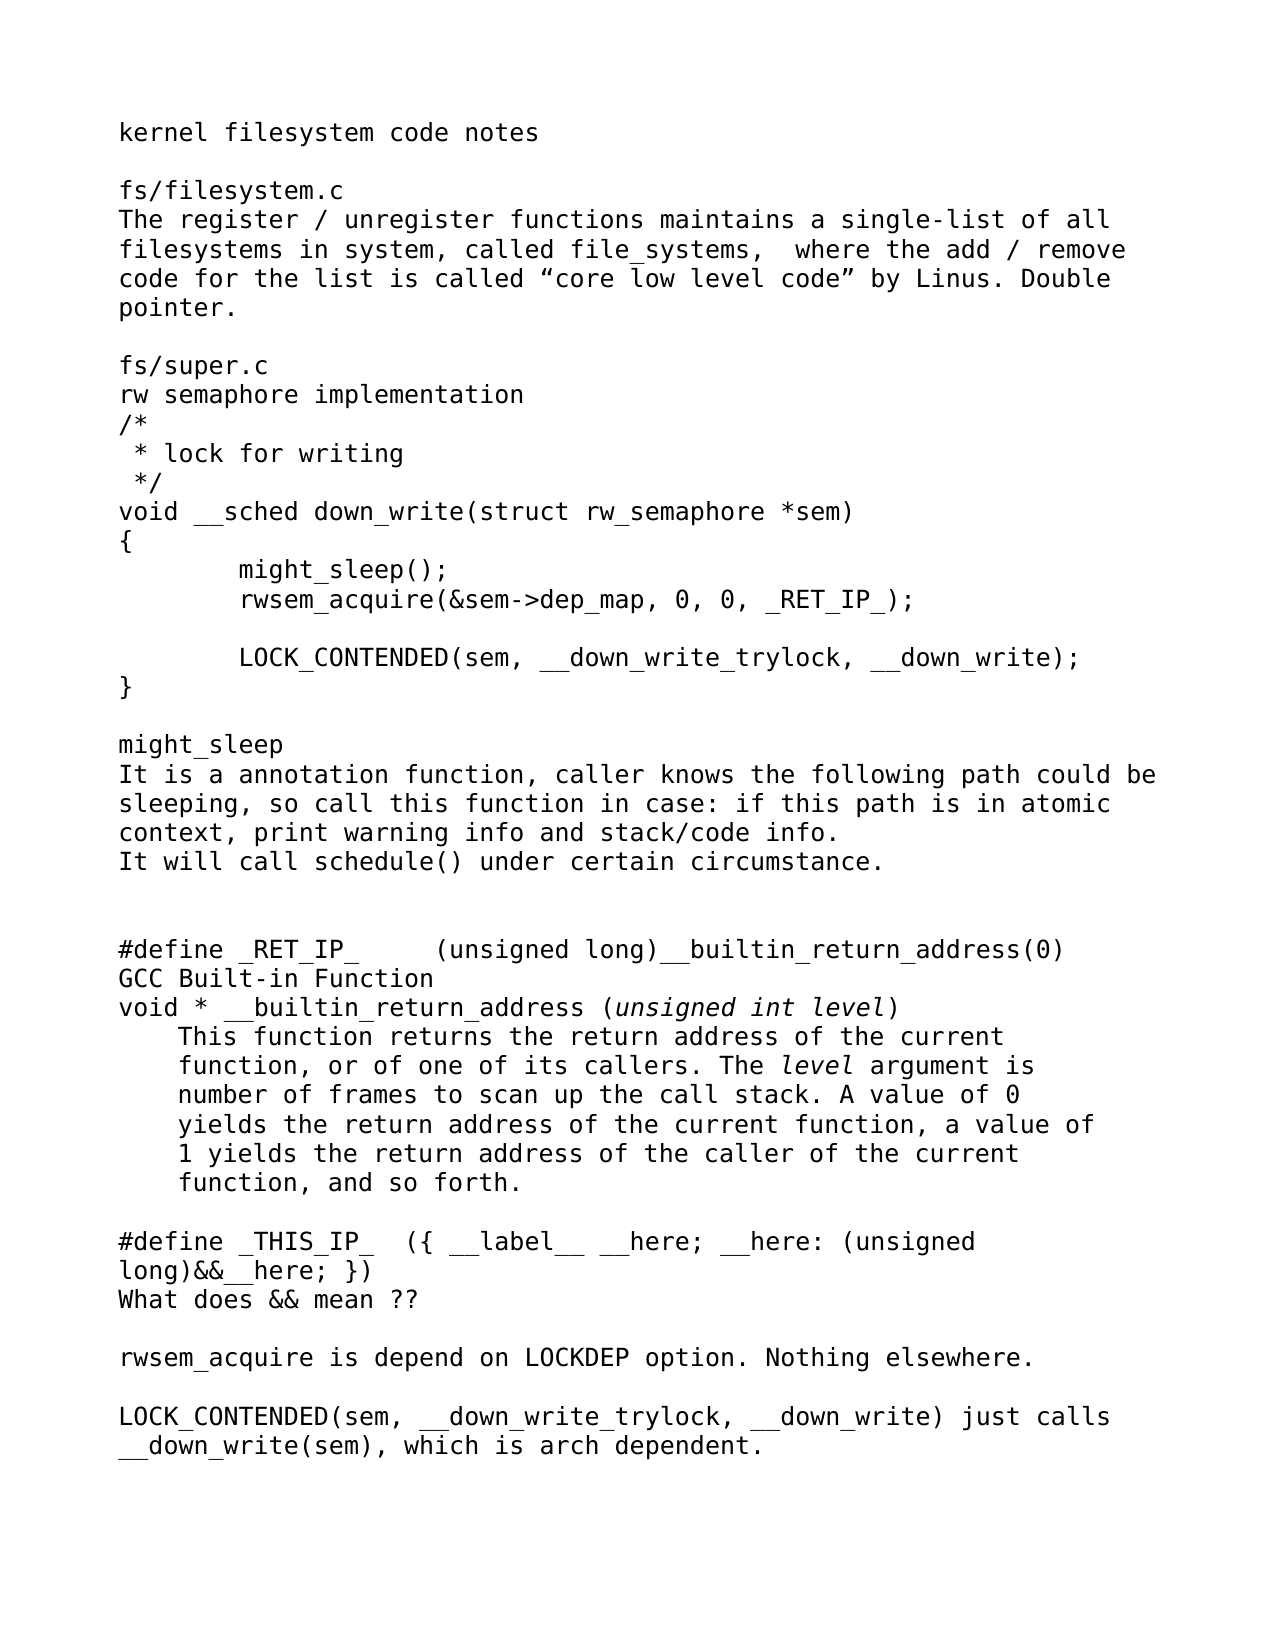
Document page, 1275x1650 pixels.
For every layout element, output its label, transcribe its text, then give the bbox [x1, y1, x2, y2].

text rw semaphore implementation [118, 381, 1157, 410]
text LOCK_CONTENDED(sem, __down_write_trylock, __down_write) just calls __down_write(sem), which is arch dependent. [118, 1402, 1157, 1460]
text } [118, 672, 1157, 701]
text GCC Built-in Function [118, 964, 1157, 993]
text What does && mean ?? [118, 1285, 1157, 1314]
text kernel filesystem code notes [118, 118, 1157, 147]
text This function returns the return address of the current function, or of one of its callers. The level argument is number of frames to scan up the call stack. A value of 0 yields the return address of the current function, a value of 1 yields the return address of the caller of the current function, and so forth. [177, 1022, 1098, 1197]
text fs/filesystem.c [118, 176, 1157, 206]
text { [118, 526, 1157, 556]
text #define _THIS_IP_ ({ __label__ __here; __here: (unsigned long)&&__here; }) [118, 1227, 1157, 1285]
text void * __builtin_return_address (unsigned int level) [118, 993, 1157, 1022]
text */ [118, 468, 1157, 497]
text It is a annotation function, caller knows the following path could be sleeping, so call this function in case: if this path is in atomic context, print warning info and stack/code info. [118, 760, 1157, 847]
text LOCK_CONTENDED(sem, __down_write_trylock, __down_write); [118, 643, 1157, 672]
text #define _RET_IP_ (unsigned long)__builtin_return_address(0) [118, 935, 1157, 964]
text void __sched down_write(struct rw_semaphore *sem) [118, 497, 1157, 526]
text The register / unregister functions maintains a single-list of all filesystems in system, called file_systems, where the add / remove code for the list is called “core low level code” by Linus. Double pointer. [118, 206, 1157, 322]
text rwsem_acquire(&sem->dep_map, 0, 0, _RET_IP_); [118, 585, 1157, 614]
text fs/super.c [118, 351, 1157, 381]
text * lock for writing [118, 439, 1157, 468]
text It will call schedule() under certain circumstance. [118, 847, 1157, 876]
text might_sleep [118, 731, 1157, 760]
text might_sleep(); [118, 556, 1157, 585]
text /* [118, 410, 1157, 439]
text rwsem_acquire is depend on LOCKDEP option. Nothing elsewhere. [118, 1343, 1157, 1373]
